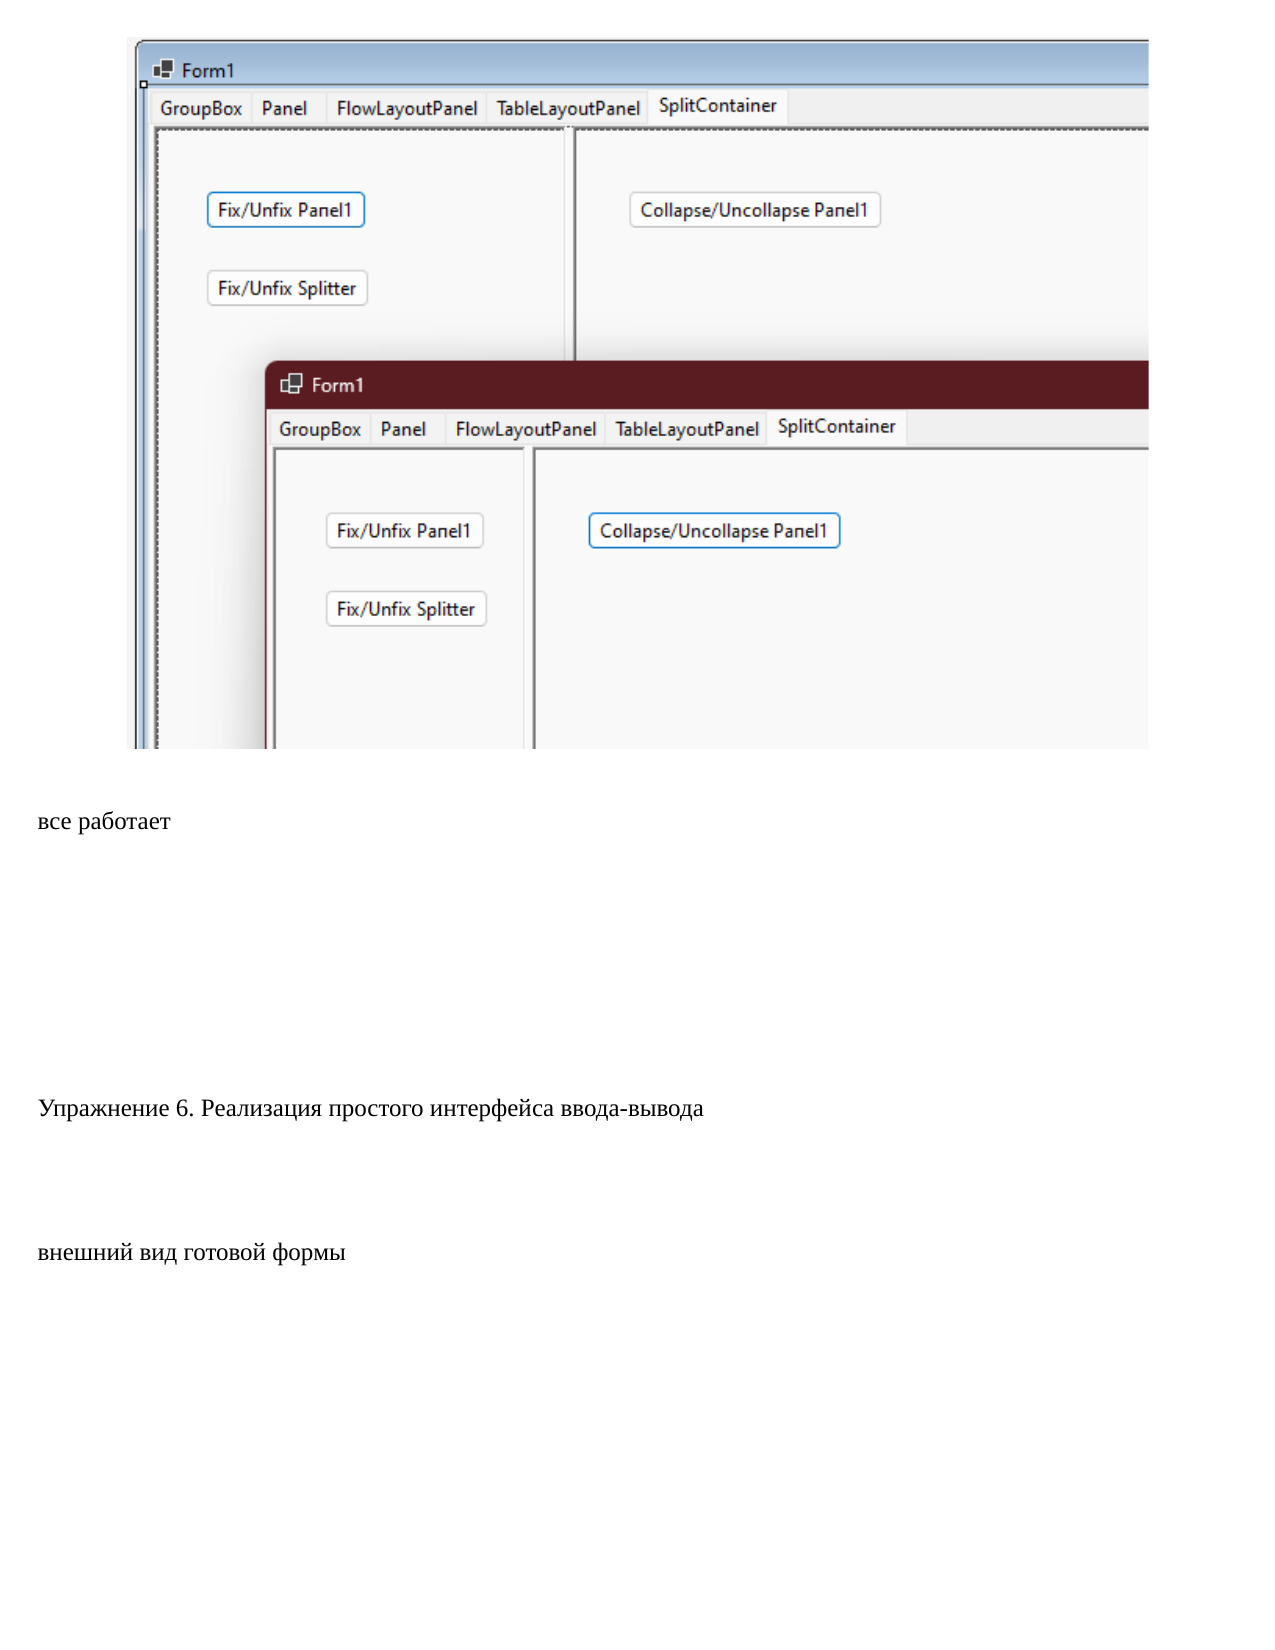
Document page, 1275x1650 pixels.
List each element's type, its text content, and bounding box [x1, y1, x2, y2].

picture [126, 37, 1149, 749]
text внешний вид готовой формы [37, 1237, 1237, 1266]
text все работает [37, 806, 1237, 835]
text Упражнение 6. Реализация простого интерфейса ввода-вывода [37, 1093, 1237, 1122]
